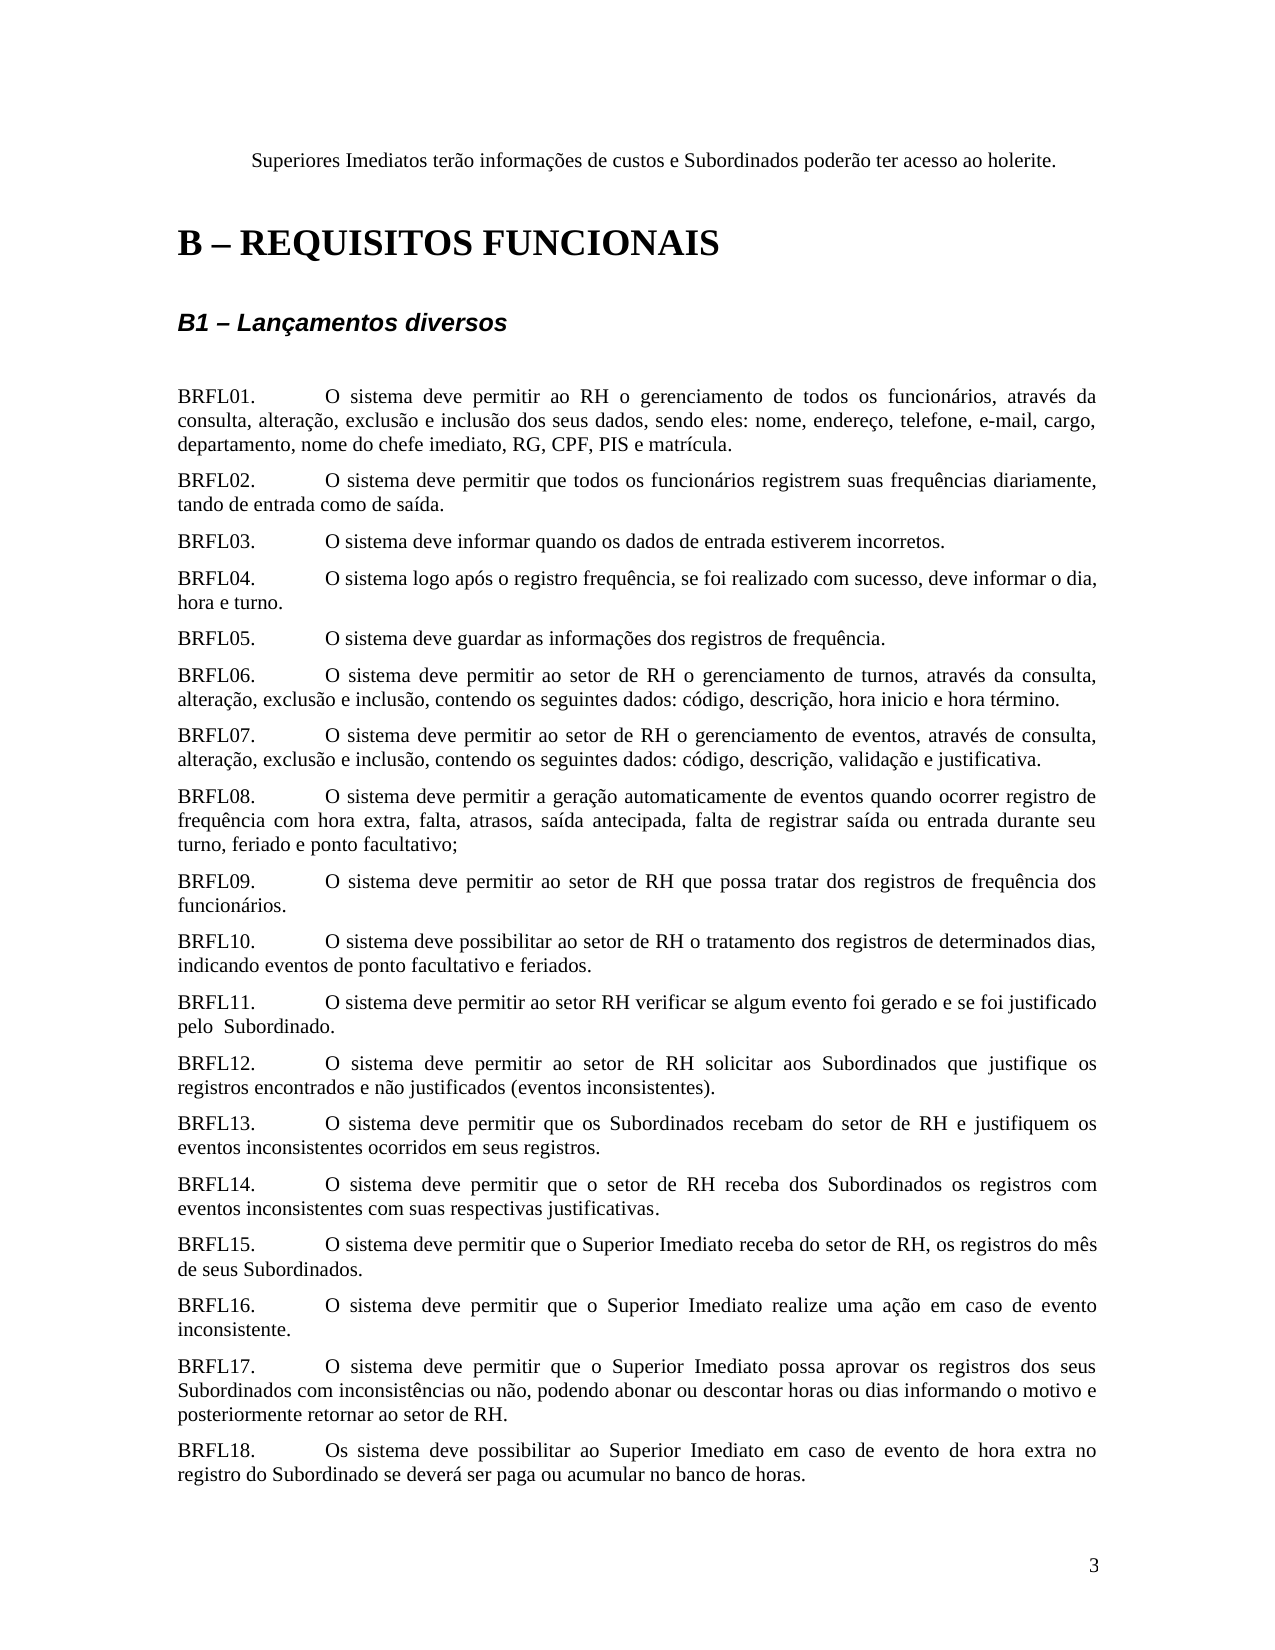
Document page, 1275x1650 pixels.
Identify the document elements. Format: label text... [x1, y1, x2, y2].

list BRFL13. O sistema deve permitir que os Subordinados recebam do setor de RH e justifiquem os eventos inconsistentes ocorridos em seus registros. [177, 1111, 1098, 1159]
list BRFL10. O sistema deve possibilitar ao setor de RH o tratamento dos registros de determinados dias, indicando eventos de ponto facultativo e feriados. [177, 929, 1098, 977]
list BRFL02. O sistema deve permitir que todos os funcionários registrem suas frequências diariamente, tando de entrada como de saída. [177, 468, 1098, 516]
list BRFL03. O sistema deve informar quando os dados de entrada estiverem incorretos. [177, 529, 1098, 553]
text Superiores Imediatos terão informações de custos e Subordinados poderão ter acesso ao holerite. [177, 148, 1098, 172]
list BRFL16. O sistema deve permitir que o Superior Imediato realize uma ação em caso de evento inconsistente. [177, 1293, 1098, 1341]
list BRFL18. Os sistema deve possibilitar ao Superior Imediato em caso de evento de hora extra no registro do Subordinado se deverá ser paga ou acumular no banco de horas. [177, 1438, 1098, 1486]
list BRFL17. O sistema deve permitir que o Superior Imediato possa aprovar os registros dos seus Subordinados com inconsistências ou não, podendo abonar ou descontar horas ou dias informando o motivo e posteriormente retornar ao setor de RH. [177, 1354, 1098, 1426]
list BRFL11. O sistema deve permitir ao setor RH verificar se algum evento foi gerado e se foi justificado pelo Subordinado. [177, 990, 1098, 1038]
list BRFL05. O sistema deve guardar as informações dos registros de frequência. [177, 626, 1098, 650]
list BRFL15. O sistema deve permitir que o Superior Imediato receba do setor de RH, os registros do mês de seus Subordinados. [177, 1232, 1098, 1281]
list BRFL01. O sistema deve permitir ao RH o gerenciamento de todos os funcionários, através da consulta, alteração, exclusão e inclusão dos seus dados, sendo eles: nome, endereço, telefone, e-mail, cargo, departamento, nome do chefe imediato, RG, CPF, PIS e matrícula. [177, 384, 1098, 456]
list BRFL06. O sistema deve permitir ao setor de RH o gerenciamento de turnos, através da consulta, alteração, exclusão e inclusão, contendo os seguintes dados: código, descrição, hora inicio e hora término. [177, 663, 1098, 711]
list BRFL12. O sistema deve permitir ao setor de RH solicitar aos Subordinados que justifique os registros encontrados e não justificados (eventos inconsistentes). [177, 1051, 1098, 1099]
list BRFL07. O sistema deve permitir ao setor de RH o gerenciamento de eventos, através de consulta, alteração, exclusão e inclusão, contendo os seguintes dados: código, descrição, validação e justificativa. [177, 723, 1098, 771]
text B – REQUISITOS FUNCIONAIS [177, 221, 1098, 264]
list BRFL09. O sistema deve permitir ao setor de RH que possa tratar dos registros de frequência dos funcionários. [177, 869, 1098, 917]
list BRFL04. O sistema logo após o registro frequência, se foi realizado com sucesso, deve informar o dia, hora e turno. [177, 566, 1098, 614]
subtitle B1 – Lançamentos diversos [177, 308, 1098, 337]
list BRFL14. O sistema deve permitir que o setor de RH receba dos Subordinados os registros com eventos inconsistentes com suas respectivas justificativas. [177, 1172, 1098, 1220]
list BRFL08. O sistema deve permitir a geração automaticamente de eventos quando ocorrer registro de frequência com hora extra, falta, atrasos, saída antecipada, falta de registrar saída ou entrada durante seu turno, feriado e ponto facultativo; [177, 784, 1098, 856]
